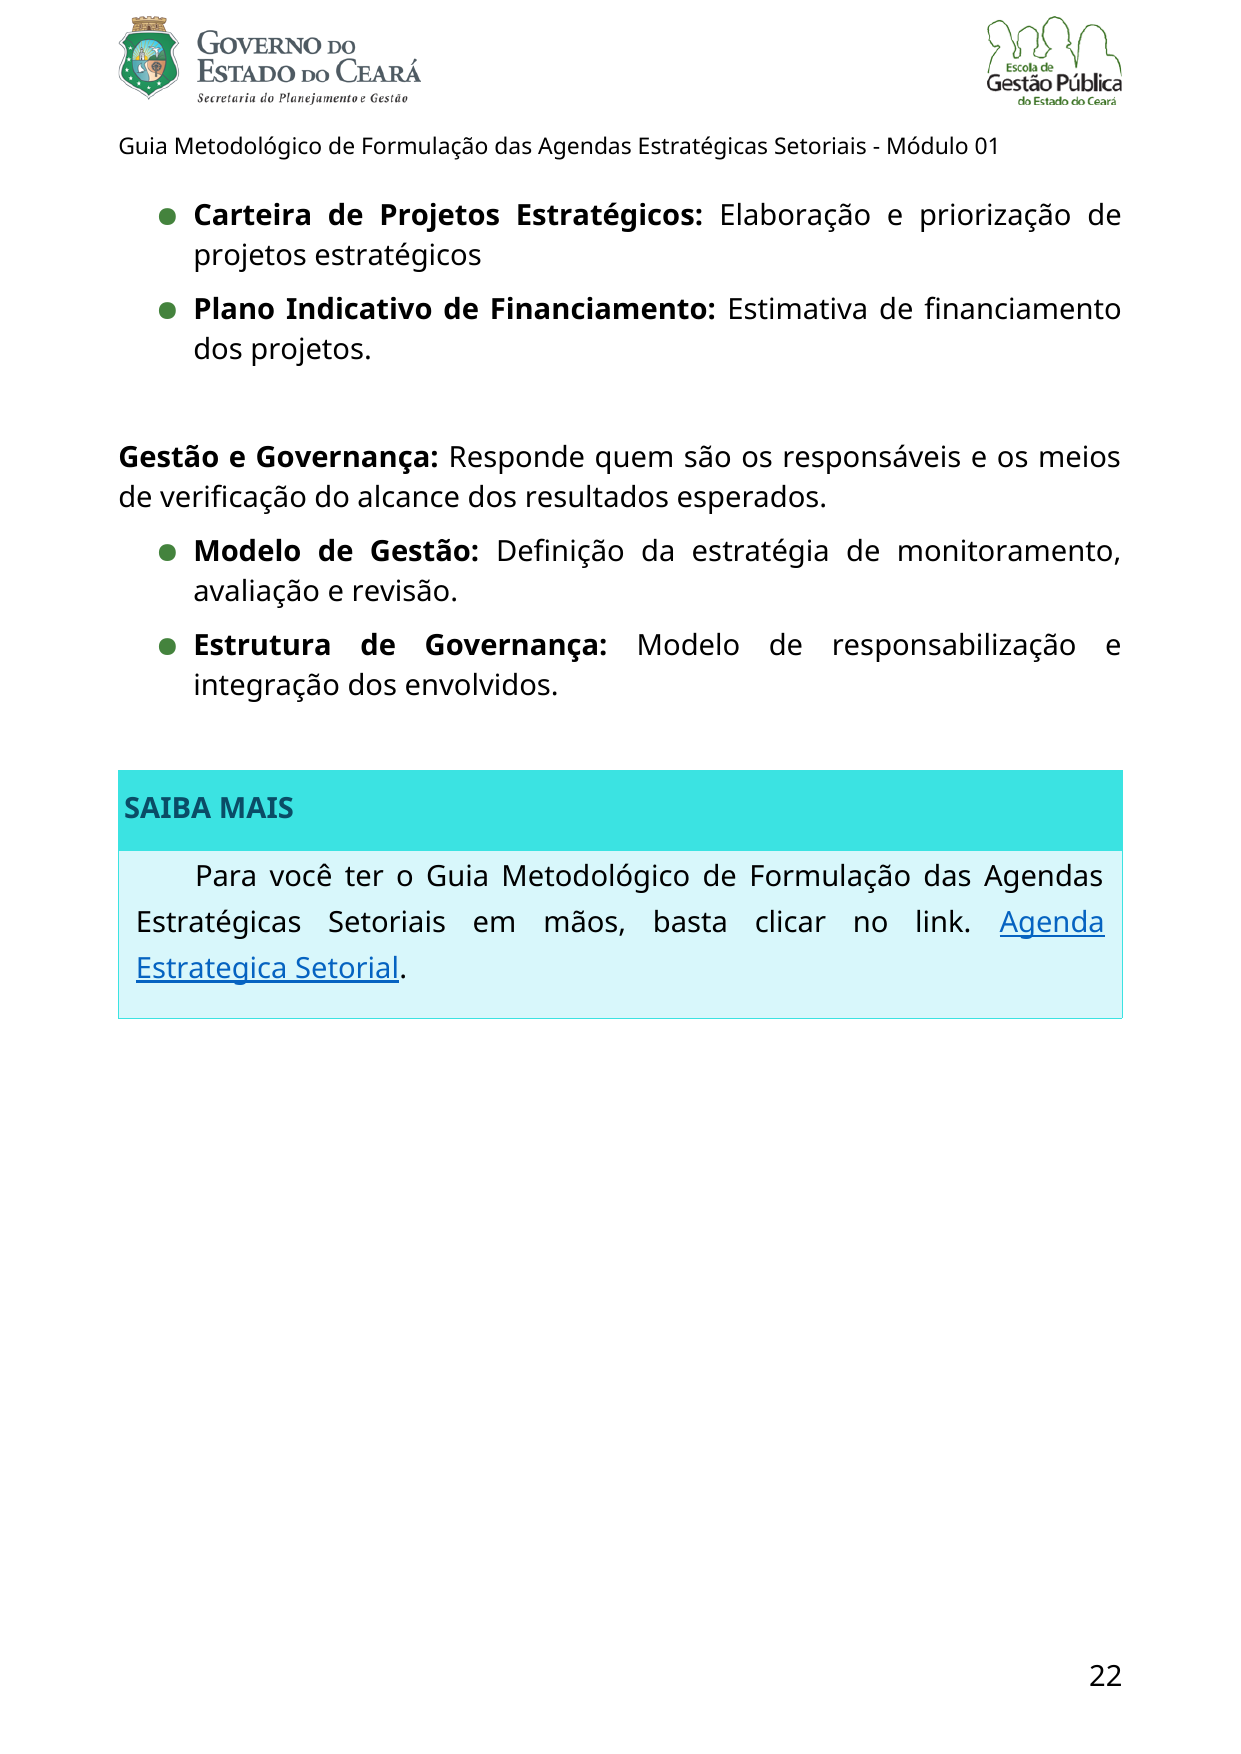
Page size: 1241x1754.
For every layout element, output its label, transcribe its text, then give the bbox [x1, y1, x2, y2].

list Plano Indicativo de Financiamento: Estimativa de financiamento dos projetos. [156, 288, 1122, 368]
picture [118, 16, 1122, 105]
table_header SAIBA MAIS [119, 771, 1122, 850]
list Estrutura de Governança: Modelo de responsabilização e integração dos envolvidos. [156, 624, 1122, 704]
list Modelo de Gestão: Definição da estratégia de monitoramento, avaliação e revisão. [156, 531, 1122, 610]
table_cell Para você ter o Guia Metodológico de Formulação das Agendas Estratégicas Setoriais em mãos, basta clicar no link. Agenda Estrategica Setorial. [119, 851, 1122, 1018]
list Carteira de Projetos Estratégicos: Elaboração e priorização de projetos estratégicos [156, 194, 1122, 274]
text Gestão e Governança: Responde quem são os responsáveis e os meios de verificação do alcance dos resultados esperados. [118, 437, 1122, 516]
